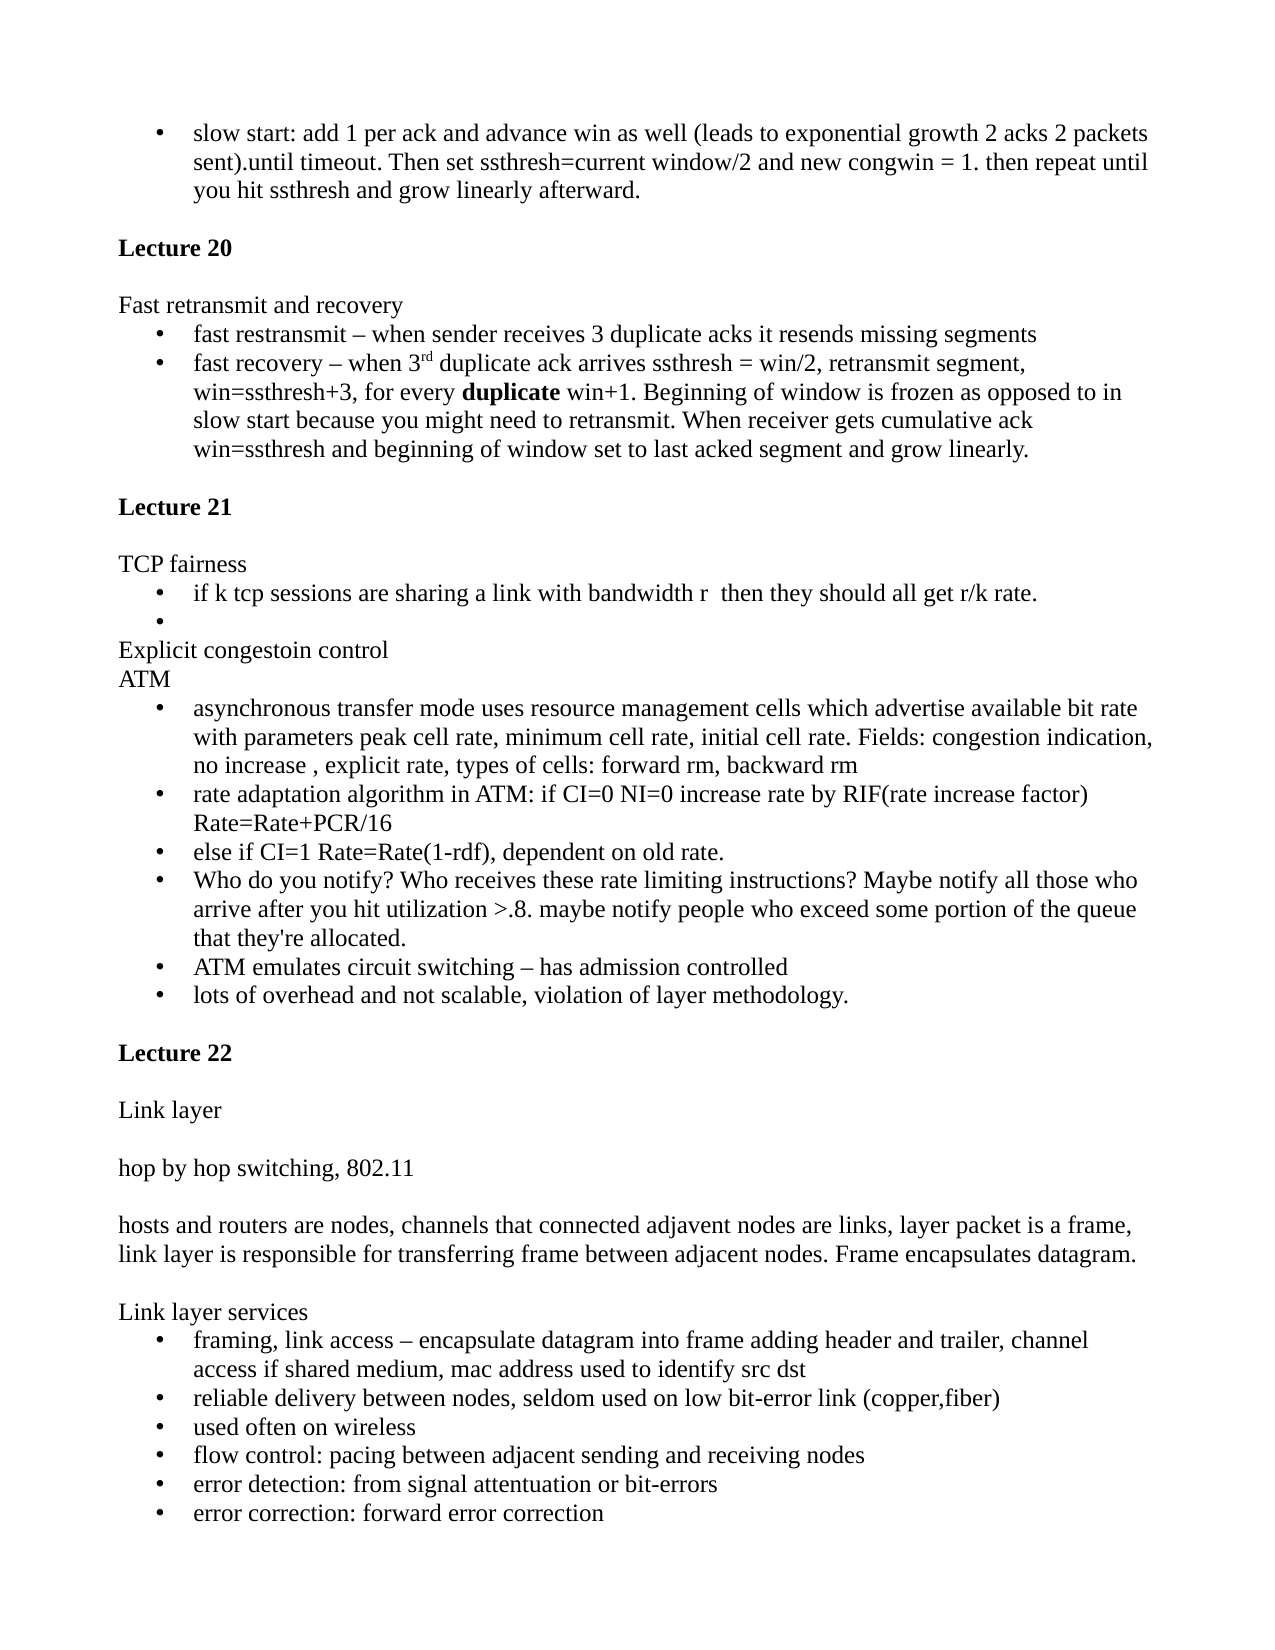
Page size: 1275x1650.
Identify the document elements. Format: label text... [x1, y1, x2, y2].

text Explicit congestoin control [118, 636, 1157, 664]
text Link layer [118, 1096, 1157, 1124]
text ATM [118, 664, 1157, 693]
list ATM emulates circuit switching – has admission controlled [156, 952, 1157, 981]
list if k tcp sessions are sharing a link with bandwidth r then they should all get r/k rate. [156, 578, 1157, 607]
text Lecture 22 [118, 1038, 1157, 1067]
list lots of overhead and not scalable, violation of layer methodology. [156, 981, 1157, 1009]
text hop by hop switching, 802.11 [118, 1153, 1157, 1182]
list fast recovery – when 3rd duplicate ack arrives ssthresh = win/2, retransmit segment, win=ssthresh+3, for every duplicate win+1. Beginning of window is frozen as opposed to in slow start because you might need to retransmit. When receiver gets cumulative ack win=ssthresh and beginning of window set to last acked segment and grow linearly. [156, 348, 1157, 463]
list framing, link access – encapsulate datagram into frame adding header and trailer, channel access if shared medium, mac address used to identify src dst [156, 1326, 1157, 1383]
text Fast retransmit and recovery [118, 291, 1157, 319]
list rate adaptation algorithm in ATM: if CI=0 NI=0 increase rate by RIF(rate increase factor) Rate=Rate+PCR/16 [156, 779, 1157, 837]
text Lecture 20 [118, 233, 1157, 262]
list slow start: add 1 per ack and advance win as well (leads to exponential growth 2 acks 2 packets sent).until timeout. Then set ssthresh=current window/2 and new congwin = 1. then repeat until you hit ssthresh and grow linearly afterward. [156, 118, 1157, 204]
list error detection: from signal attentuation or bit-errors [156, 1469, 1157, 1498]
list reliable delivery between nodes, seldom used on low bit-error link (copper,fiber) [156, 1383, 1157, 1412]
list asynchronous transfer mode uses resource management cells which advertise available bit rate with parameters peak cell rate, minimum cell rate, initial cell rate. Fields: congestion indication, no increase , explicit rate, types of cells: forward rm, backward rm [156, 693, 1157, 779]
list used often on wireless [156, 1412, 1157, 1441]
text Link layer services [118, 1297, 1157, 1326]
list fast restransmit – when sender receives 3 duplicate acks it resends missing segments [156, 319, 1157, 348]
text hosts and routers are nodes, channels that connected adjavent nodes are links, layer packet is a frame, link layer is responsible for transferring frame between adjacent nodes. Frame encapsulates datagram. [118, 1211, 1157, 1268]
text TCP fairness [118, 549, 1157, 578]
list flow control: pacing between adjacent sending and receiving nodes [156, 1441, 1157, 1469]
text Lecture 21 [118, 492, 1157, 521]
list else if CI=1 Rate=Rate(1-rdf), dependent on old rate. [156, 837, 1157, 866]
list Who do you notify? Who receives these rate limiting instructions? Maybe notify all those who arrive after you hit utilization >.8. maybe notify people who exceed some portion of the queue that they're allocated. [156, 866, 1157, 952]
list error correction: forward error correction [156, 1498, 1157, 1527]
